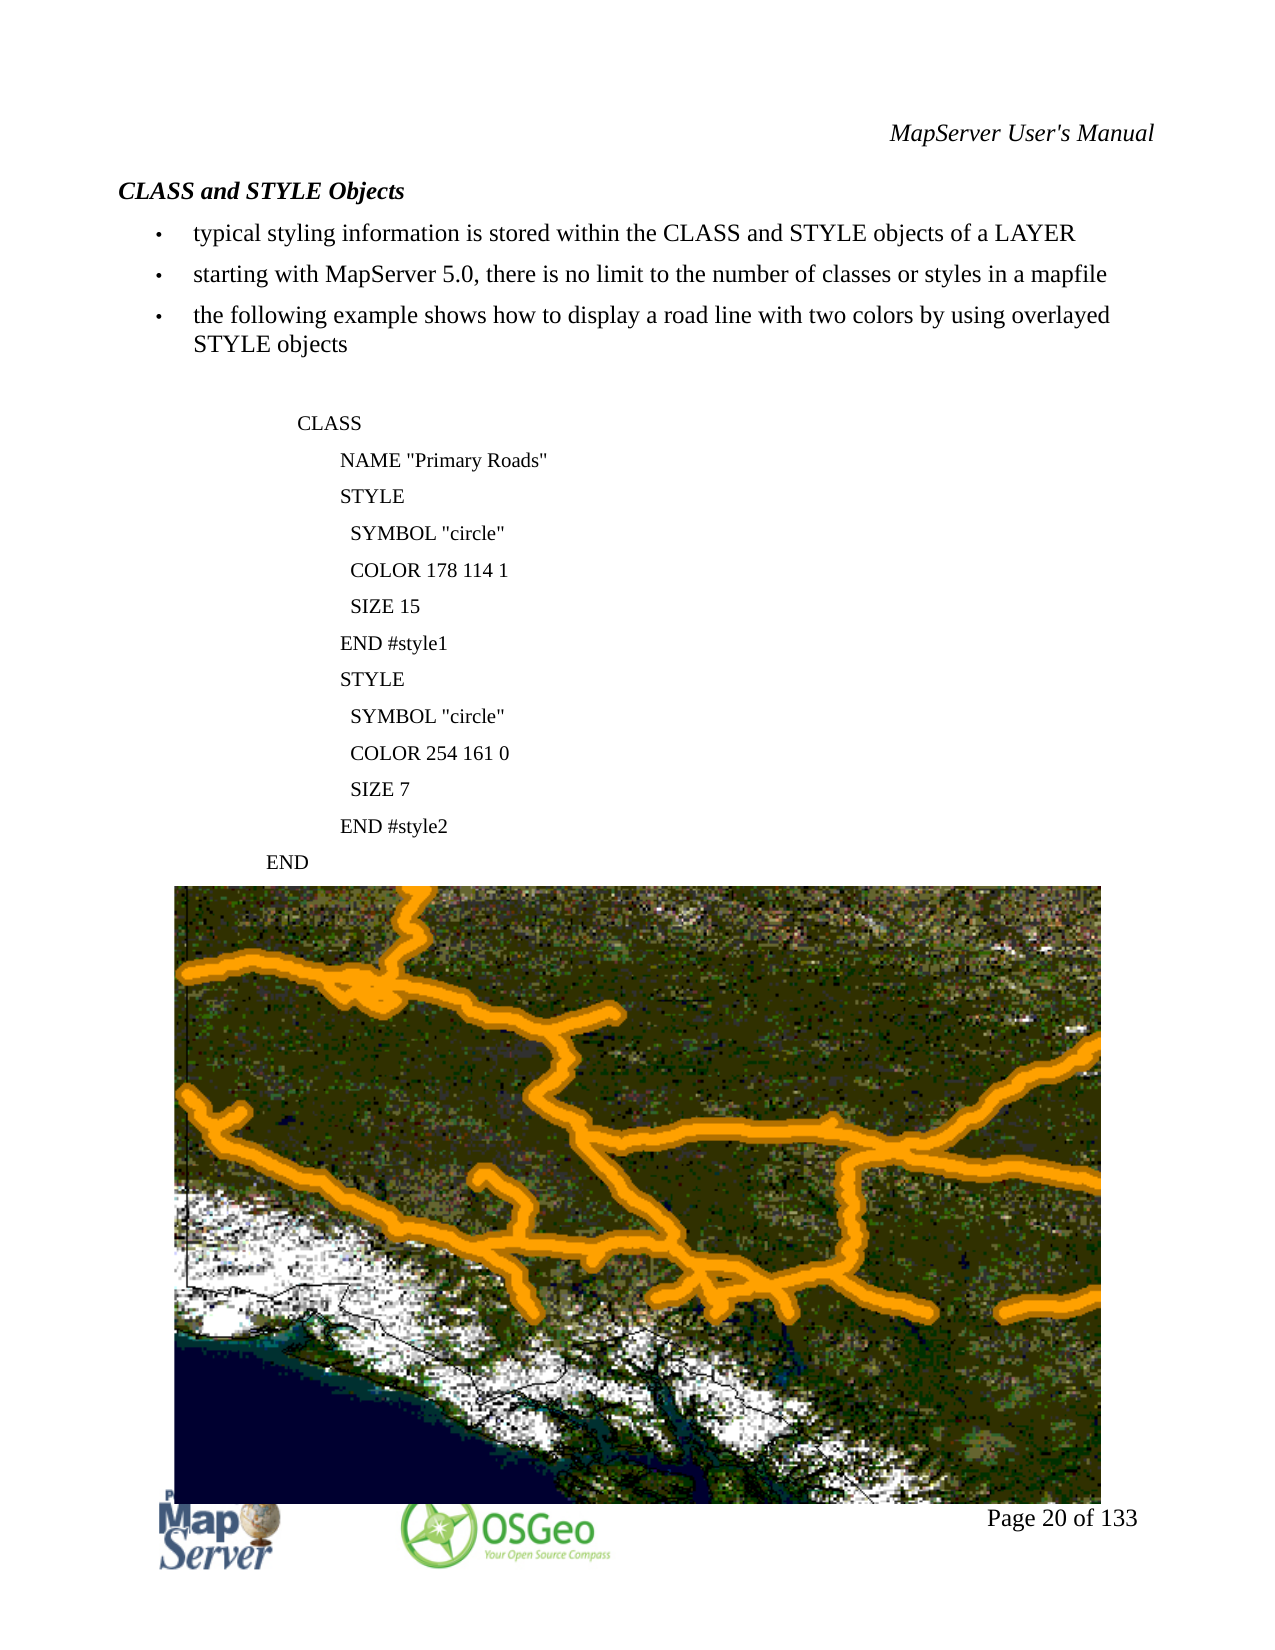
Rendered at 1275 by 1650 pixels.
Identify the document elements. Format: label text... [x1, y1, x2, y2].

list typical styling information is stored within the CLASS and STYLE objects of a LAYER [156, 218, 1157, 246]
list starting with MapServer 5.0, there is no limit to the number of classes or styles in a mapfile [156, 259, 1157, 288]
text END [118, 850, 1157, 874]
text COLOR 178 114 1 [118, 558, 1157, 582]
text SYMBOL "circle" [118, 704, 1157, 728]
text COLOR 254 161 0 [118, 740, 1157, 764]
text STYLE [118, 484, 1157, 508]
list the following example shows how to display a road line with two colors by using overlayed STYLE objects [156, 300, 1157, 358]
text END #style2 [118, 813, 1157, 838]
text SIZE 15 [118, 594, 1157, 618]
text NAME "Primary Roads" [118, 448, 1157, 472]
text CLASS and STYLE Objects [118, 176, 1157, 205]
text END #style1 [118, 631, 1157, 655]
text STYLE [118, 667, 1157, 691]
picture [158, 886, 1101, 1589]
text SIZE 7 [118, 777, 1157, 801]
text SYMBOL "circle" [118, 521, 1157, 545]
text CLASS [118, 411, 1157, 435]
